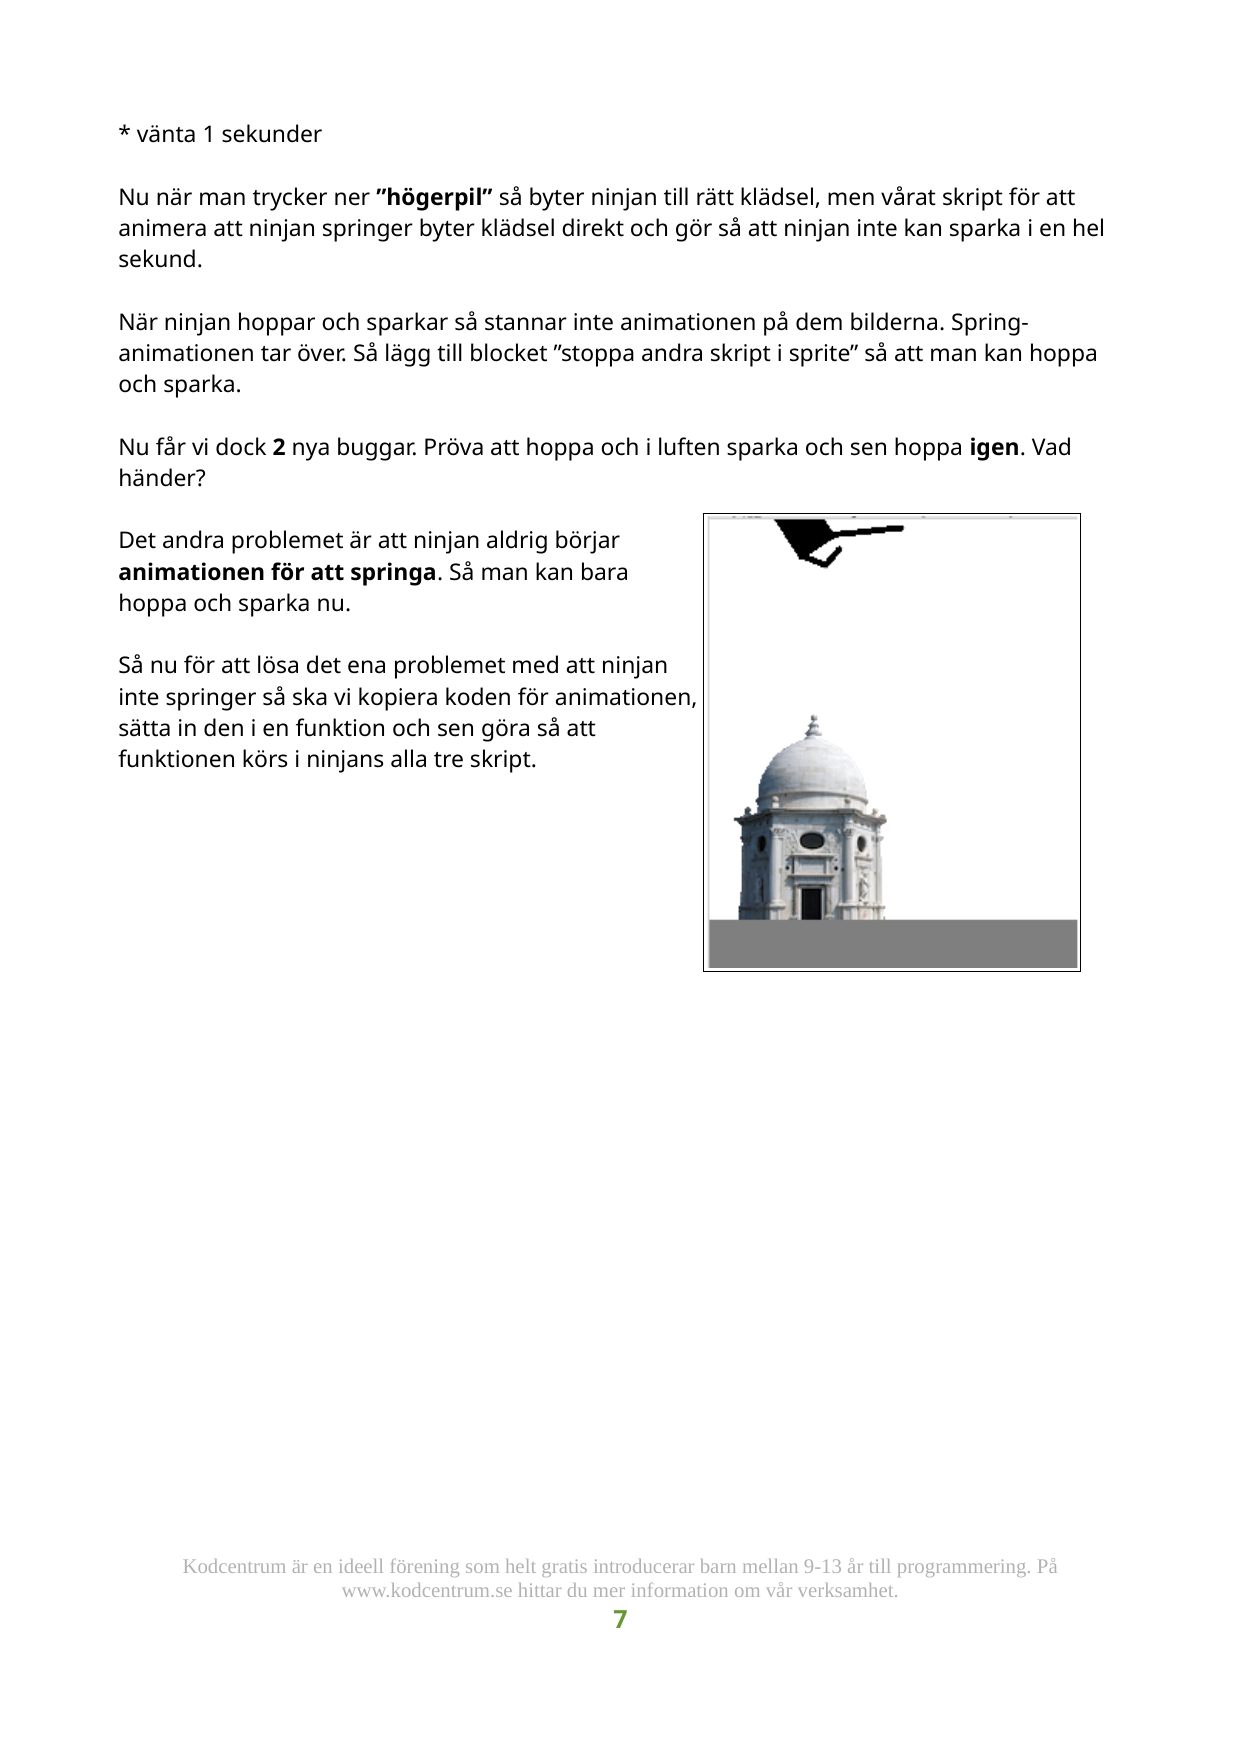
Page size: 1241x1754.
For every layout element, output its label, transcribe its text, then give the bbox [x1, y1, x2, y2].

text * vänta 1 sekunder [118, 118, 1122, 149]
picture [705, 516, 1078, 968]
text Nu när man trycker ner ”högerpil” så byter ninjan till rätt klädsel, men vårat skript för att animera att ninjan springer byter klädsel direkt och gör så att ninjan inte kan sparka i en hel sekund. [118, 181, 1122, 274]
text När ninjan hoppar och sparkar så stannar inte animationen på dem bilderna. Spring-animationen tar över. Så lägg till blocket ”stoppa andra skript i sprite” så att man kan hoppa och sparka. [118, 306, 1122, 399]
text [1081, 649, 1122, 774]
text [1081, 524, 1122, 618]
text Nu får vi dock 2 nya buggar. Pröva att hoppa och i luften sparka och sen hoppa igen. Vad händer? [118, 431, 1122, 493]
text Så nu för att lösa det ena problemet med att ninjan inte springer så ska vi kopiera koden för animationen, sätta in den i en funktion och sen göra så att funktionen körs i ninjans alla tre skript. [118, 649, 702, 774]
text [704, 514, 1080, 971]
text Det andra problemet är att ninjan aldrig börjar animationen för att springa. Så man kan bara hoppa och sparka nu. [118, 524, 702, 618]
